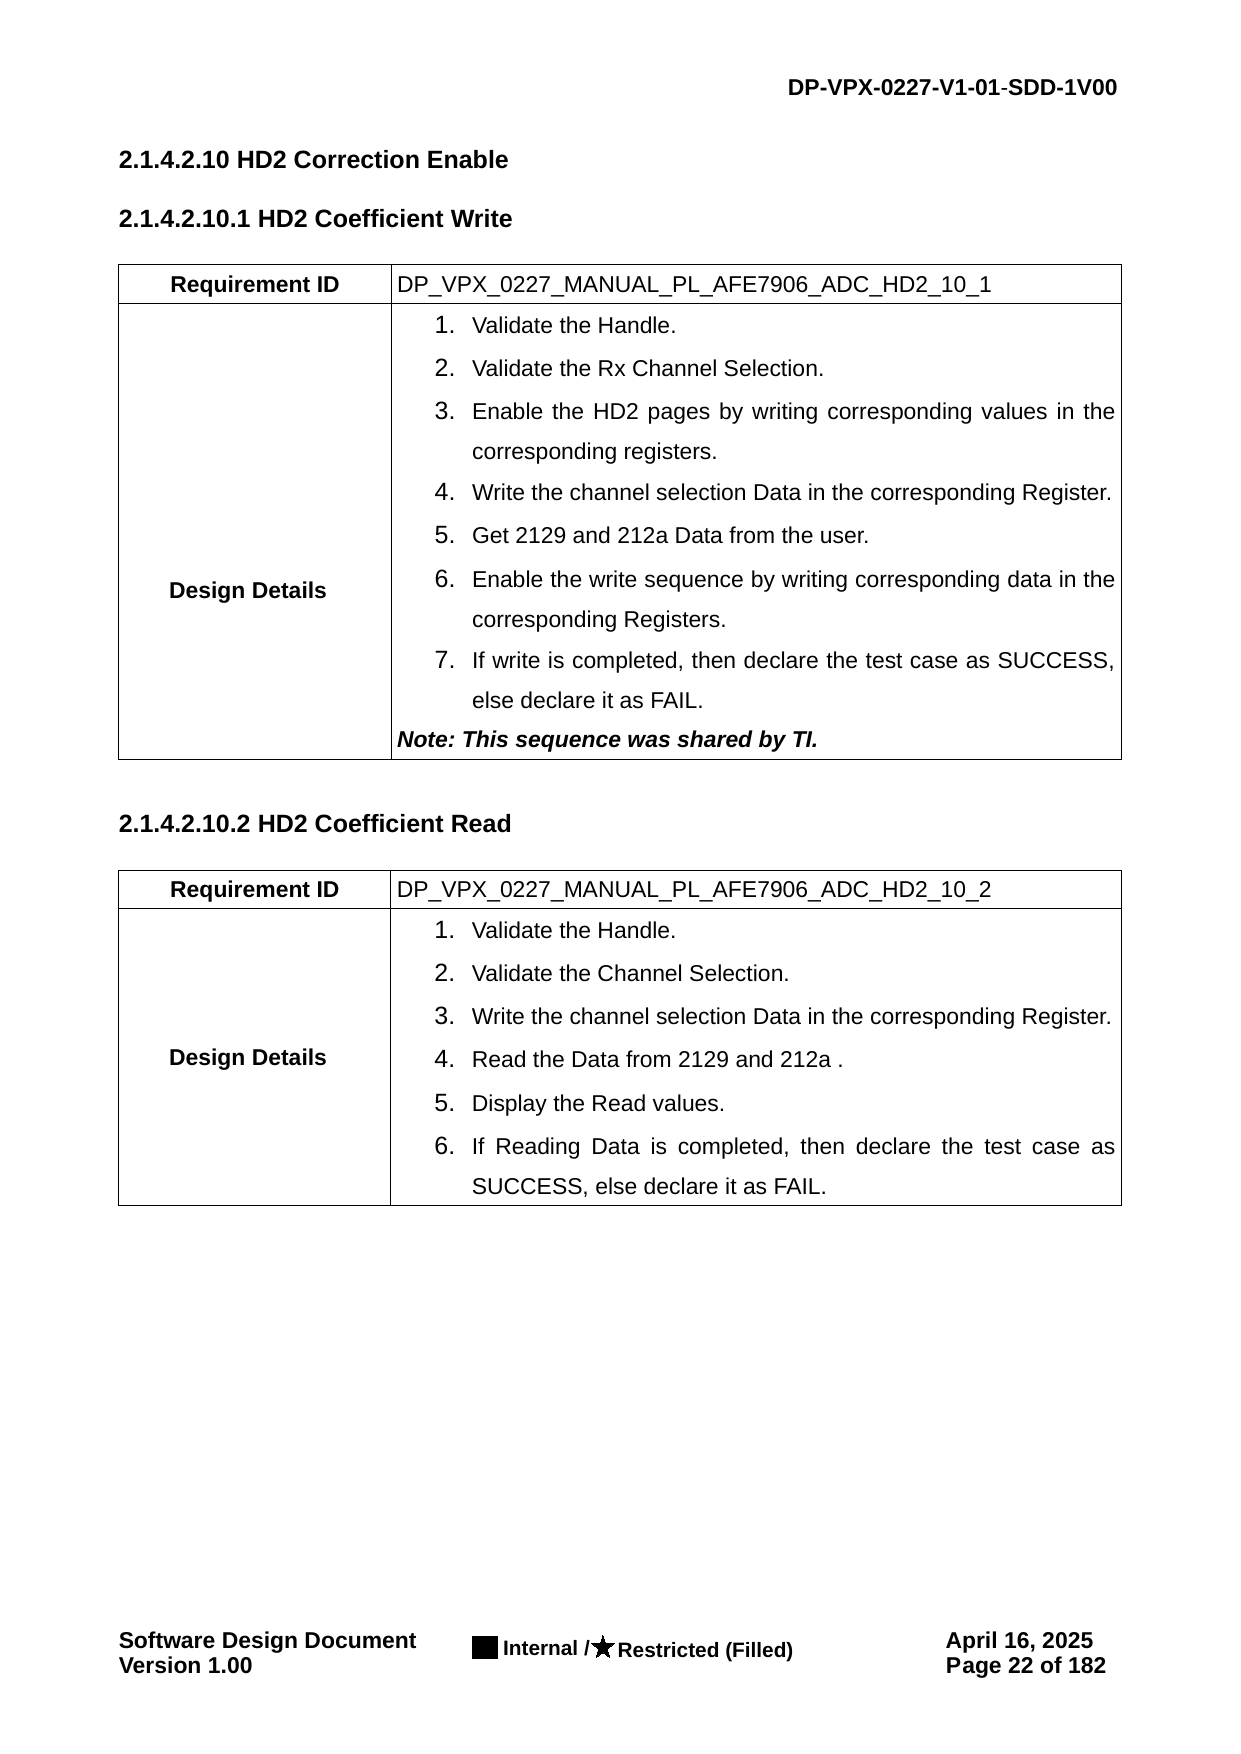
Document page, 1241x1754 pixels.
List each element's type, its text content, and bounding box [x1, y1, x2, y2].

table_header Requirement ID [119, 871, 390, 908]
subtitle HD2 Coefficient Write [118, 204, 1122, 233]
table_header DP_VPX_0227_MANUAL_PL_AFE7906_ADC_HD2_10_1 [392, 265, 1121, 303]
table_header Requirement ID [119, 265, 391, 303]
subtitle HD2 Coefficient Read [118, 809, 1122, 838]
table_cell Validate the Handle. Validate the Rx Channel Selection. Enable the HD2 pages by writing corresponding values in the corresponding registers. Write the channel selection Data in the corresponding Register. Get 2129 and 212a Data from the user. Enable the write sequence by writing corresponding data in the corresponding Registers. If write is completed, then declare the test case as SUCCESS, else declare it as FAIL. Note: This sequence was shared by TI. [392, 304, 1121, 758]
table_cell Validate the Handle. Validate the Channel Selection. Write the channel selection Data in the corresponding Register. Read the Data from 2129 and 212a . Display the Read values. If Reading Data is completed, then declare the test case as SUCCESS, else declare it as FAIL. [391, 909, 1121, 1205]
table_cell Design Details [119, 304, 391, 758]
table_cell Design Details [119, 909, 390, 1205]
table_header DP_VPX_0227_MANUAL_PL_AFE7906_ADC_HD2_10_2 [391, 871, 1121, 908]
subtitle HD2 Correction Enable [118, 150, 1122, 173]
